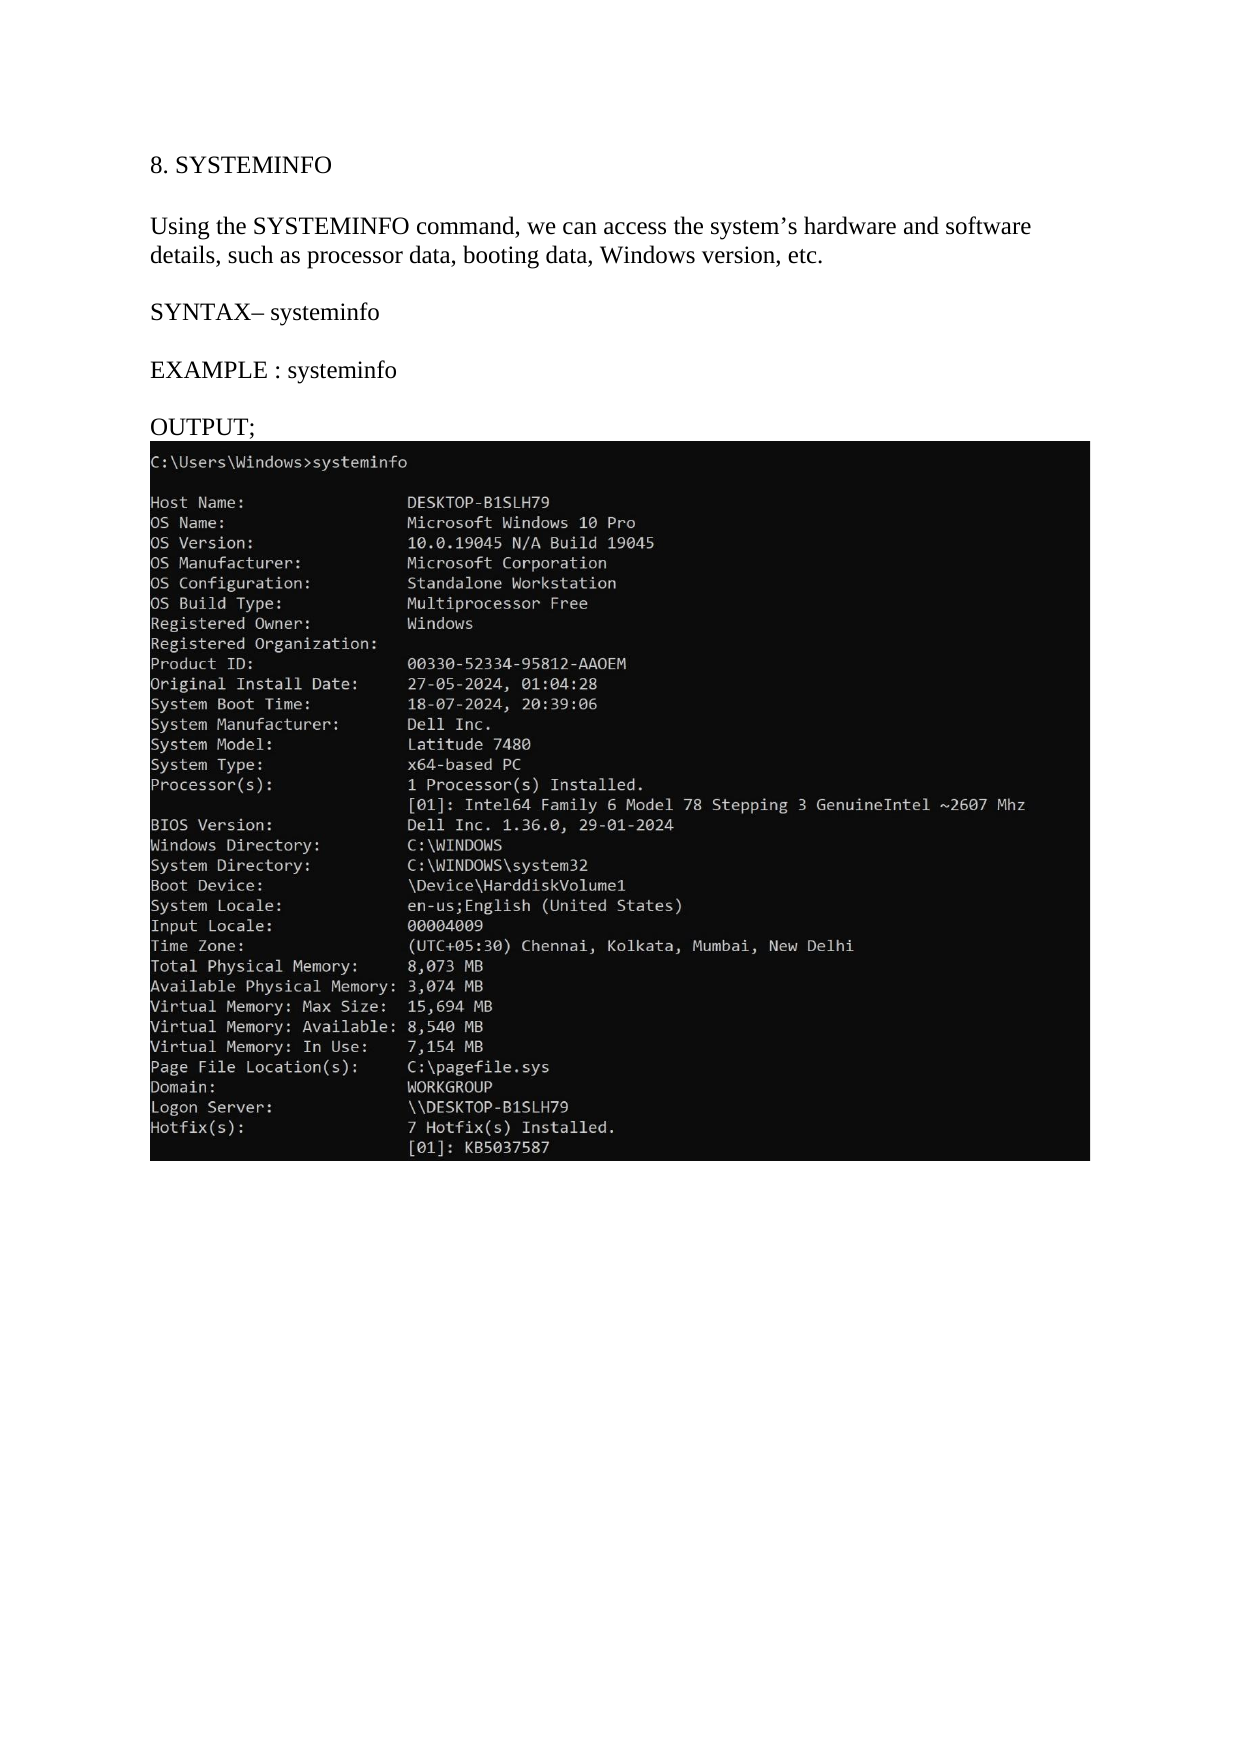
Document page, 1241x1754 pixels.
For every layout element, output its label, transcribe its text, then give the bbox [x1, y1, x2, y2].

text 8. SYSTEMINFO [150, 150, 1090, 179]
text EXAMPLE : systeminfo [150, 355, 1090, 384]
text Using the SYSTEMINFO command, we can access the system’s hardware and software details, such as processor data, booting data, Windows version, etc. [150, 211, 1090, 269]
text OUTPUT; [150, 412, 1090, 441]
text SYNTAX– systeminfo [150, 297, 1090, 326]
picture [150, 441, 1091, 1161]
